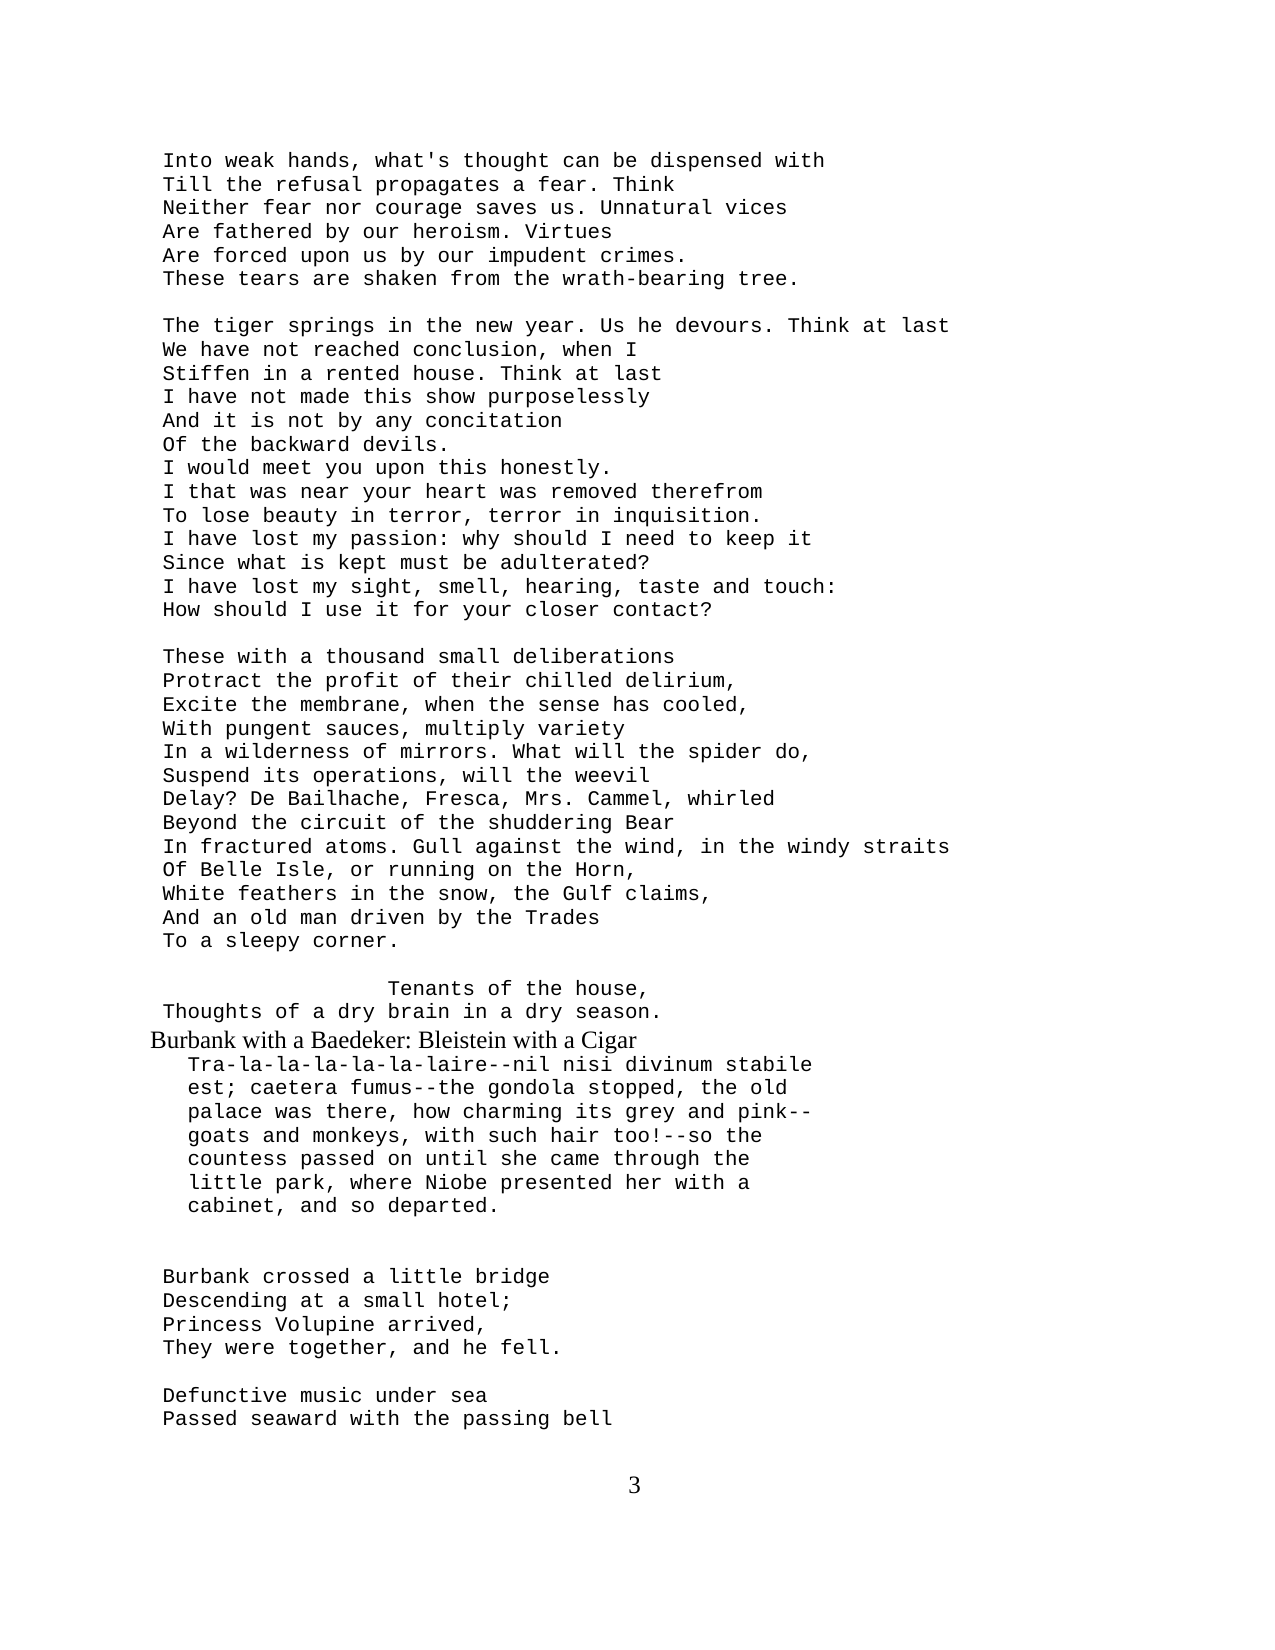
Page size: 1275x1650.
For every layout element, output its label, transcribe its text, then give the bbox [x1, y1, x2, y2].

text To lose beauty in terror, terror in inquisition. [150, 505, 1125, 528]
text They were together, and he fell. [150, 1337, 1125, 1361]
text And an old man driven by the Trades [150, 907, 1125, 930]
text Protract the profit of their chilled delirium, [150, 670, 1125, 694]
text Defunctive music under sea [150, 1385, 1125, 1408]
text Burbank with a Baedeker: Bleistein with a Cigar [150, 1025, 1125, 1054]
text little park, where Niobe presented her with a [150, 1172, 1125, 1196]
text Of Belle Isle, or running on the Horn, [150, 859, 1125, 883]
text cabinet, and so departed. [150, 1196, 1125, 1219]
text We have not reached conclusion, when I [150, 339, 1125, 363]
text countess passed on until she came through the [150, 1148, 1125, 1172]
text The tiger springs in the new year. Us he devours. Think at last [150, 316, 1125, 339]
text Are forced upon us by our impudent crimes. [150, 244, 1125, 268]
text Thoughts of a dry brain in a dry season. [150, 1001, 1125, 1025]
text Till the refusal propagates a fear. Think [150, 174, 1125, 197]
text Descending at a small hotel; [150, 1290, 1125, 1314]
text Are fathered by our heroism. Virtues [150, 221, 1125, 244]
text And it is not by any concitation [150, 410, 1125, 434]
text Tra-la-la-la-la-la-laire--nil nisi divinum stabile [150, 1054, 1125, 1077]
text Excite the membrane, when the sense has cooled, [150, 694, 1125, 717]
text White feathers in the snow, the Gulf claims, [150, 883, 1125, 907]
text Into weak hands, what's thought can be dispensed with [150, 150, 1125, 174]
text I have lost my passion: why should I need to keep it [150, 528, 1125, 552]
text Stiffen in a rented house. Think at last [150, 363, 1125, 386]
text I would meet you upon this honestly. [150, 457, 1125, 481]
text These tears are shaken from the wrath-bearing tree. [150, 268, 1125, 292]
text palace was there, how charming its grey and pink-- [150, 1101, 1125, 1124]
text Neither fear nor courage saves us. Unnatural vices [150, 197, 1125, 221]
text Tenants of the house, [150, 978, 1125, 1001]
text Passed seaward with the passing bell [150, 1408, 1125, 1432]
text est; caetera fumus--the gondola stopped, the old [150, 1077, 1125, 1101]
text In a wilderness of mirrors. What will the spider do, [150, 741, 1125, 765]
text Delay? De Bailhache, Fresca, Mrs. Cammel, whirled [150, 788, 1125, 812]
text I have lost my sight, smell, hearing, taste and touch: [150, 576, 1125, 599]
text How should I use it for your closer contact? [150, 599, 1125, 623]
text Burbank crossed a little bridge [150, 1266, 1125, 1290]
text I have not made this show purposelessly [150, 386, 1125, 410]
text To a sleepy corner. [150, 930, 1125, 954]
text Of the backward devils. [150, 434, 1125, 457]
text I that was near your heart was removed therefrom [150, 481, 1125, 505]
text These with a thousand small deliberations [150, 647, 1125, 670]
text With pungent sauces, multiply variety [150, 717, 1125, 741]
text Suspend its operations, will the weevil [150, 765, 1125, 788]
text Since what is kept must be adulterated? [150, 552, 1125, 576]
text Beyond the circuit of the shuddering Bear [150, 812, 1125, 836]
text Princess Volupine arrived, [150, 1314, 1125, 1337]
text In fractured atoms. Gull against the wind, in the windy straits [150, 836, 1125, 859]
text goats and monkeys, with such hair too!--so the [150, 1124, 1125, 1148]
